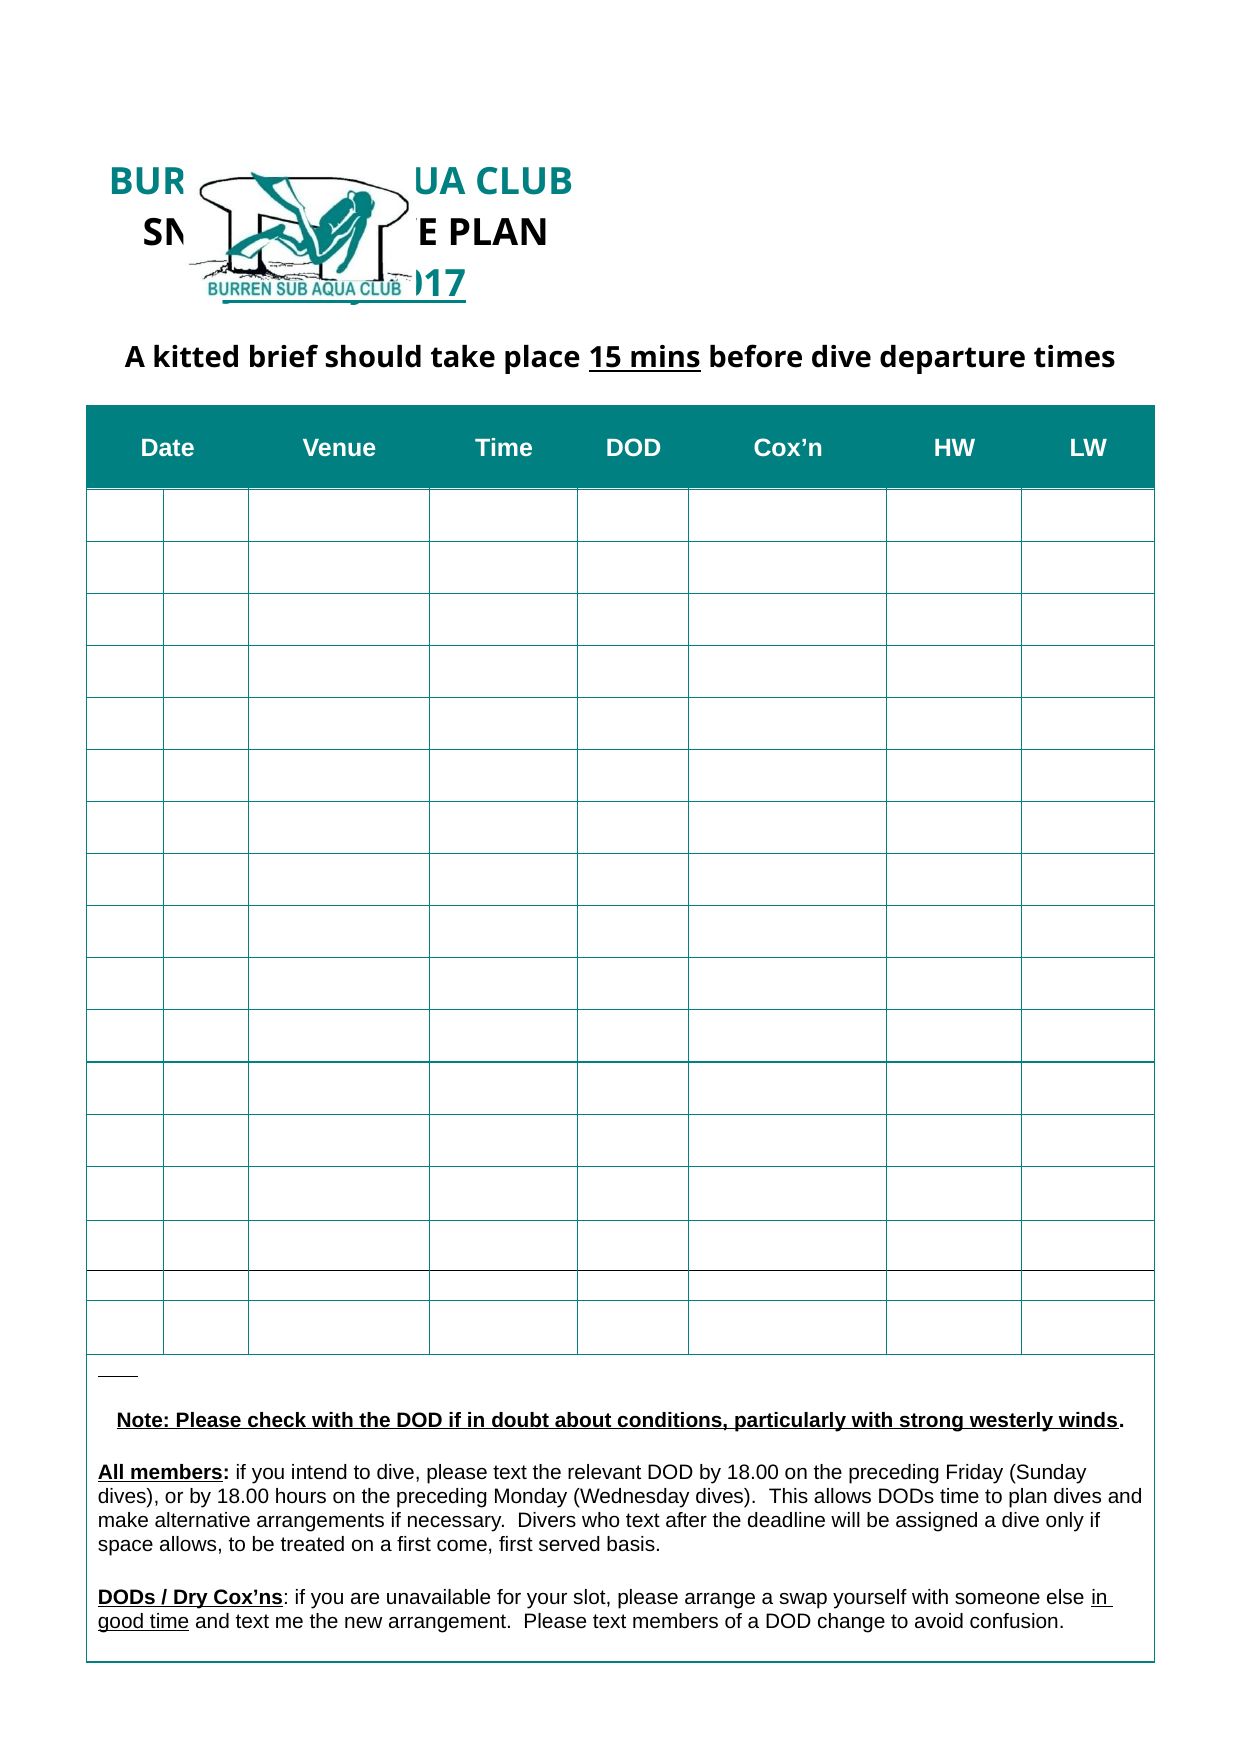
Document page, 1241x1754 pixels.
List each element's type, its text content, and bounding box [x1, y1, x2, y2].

table_cell [164, 854, 248, 905]
table_cell [1022, 906, 1154, 957]
table_cell [578, 646, 688, 697]
table_cell [1022, 490, 1154, 541]
table_cell [887, 750, 1021, 801]
table_cell [249, 1063, 429, 1113]
table_cell [887, 1167, 1021, 1220]
table_cell [689, 906, 886, 957]
table_cell [1022, 1271, 1154, 1299]
table_cell [578, 490, 688, 541]
table_cell [689, 698, 886, 749]
table_cell [689, 646, 886, 697]
table_cell [689, 958, 886, 1009]
table_cell [249, 1167, 429, 1220]
table_cell [887, 1221, 1021, 1270]
table_header HW [887, 406, 1021, 488]
table_cell [87, 1301, 163, 1354]
table_cell [578, 802, 688, 853]
table_cell [164, 1010, 248, 1061]
table_cell [249, 1271, 429, 1299]
table_cell [887, 854, 1021, 905]
table_cell [887, 1301, 1021, 1354]
table_cell [578, 698, 688, 749]
table_cell [87, 646, 163, 697]
table_cell [689, 854, 886, 905]
table_cell [249, 542, 429, 593]
table_cell [1022, 698, 1154, 749]
table_cell [689, 802, 886, 853]
table_cell [887, 698, 1021, 749]
table_cell [689, 750, 886, 801]
table_cell [887, 1271, 1021, 1299]
table_cell [430, 750, 577, 801]
table_cell [578, 1271, 688, 1299]
table_cell [578, 906, 688, 957]
table_cell [1022, 542, 1154, 593]
text A kitted brief should take place 15 mins before dive departure times [89, 337, 1152, 376]
table_cell [430, 1010, 577, 1061]
table_cell [1022, 1115, 1154, 1166]
table_cell [689, 542, 886, 593]
table_cell [249, 698, 429, 749]
table_cell [430, 1167, 577, 1220]
table_cell [164, 958, 248, 1009]
table_cell [164, 698, 248, 749]
table_cell [430, 490, 577, 541]
table_cell [164, 1221, 248, 1270]
table_header [627, 155, 1067, 308]
table_cell [430, 1115, 577, 1166]
table_cell [578, 750, 688, 801]
table_header [65, 122, 1091, 308]
table_cell [578, 1167, 688, 1220]
table_cell [87, 906, 163, 957]
table_cell [249, 906, 429, 957]
table_cell [1022, 1010, 1154, 1061]
table_cell [87, 542, 163, 593]
table_cell [689, 1010, 886, 1061]
table_cell [164, 1271, 248, 1299]
table_cell [249, 1010, 429, 1061]
table_cell [689, 1115, 886, 1166]
table_cell [887, 594, 1021, 645]
table_cell [249, 958, 429, 1009]
table_cell [87, 1167, 163, 1220]
table_cell [249, 646, 429, 697]
table_cell [430, 1301, 577, 1354]
table_cell [87, 1271, 163, 1299]
table_cell [887, 1010, 1021, 1061]
table_cell [1022, 854, 1154, 905]
table_cell [430, 698, 577, 749]
picture [183, 161, 417, 300]
table_cell [887, 490, 1021, 541]
table_cell [87, 594, 163, 645]
table_cell [689, 1063, 886, 1113]
table_cell [164, 490, 248, 541]
table_header Venue [249, 406, 429, 488]
table_cell [87, 1010, 163, 1061]
table_cell [887, 958, 1021, 1009]
table_cell [164, 594, 248, 645]
table_cell [887, 542, 1021, 593]
table_cell [689, 594, 886, 645]
table_cell [87, 1115, 163, 1166]
table_cell [249, 750, 429, 801]
table_cell [578, 1063, 688, 1113]
table_cell [249, 854, 429, 905]
table_cell [87, 802, 163, 853]
table_cell [430, 646, 577, 697]
table_cell [164, 802, 248, 853]
table_cell [1022, 958, 1154, 1009]
table_cell [578, 1010, 688, 1061]
table_cell [578, 1221, 688, 1270]
table_cell [578, 1115, 688, 1166]
table_cell [887, 1063, 1021, 1113]
table_cell [164, 906, 248, 957]
table_cell [430, 542, 577, 593]
table_header Date [87, 406, 248, 488]
table_cell [1022, 646, 1154, 697]
table_cell [249, 594, 429, 645]
table_cell [164, 1301, 248, 1354]
table_cell [578, 594, 688, 645]
table_cell [1022, 1063, 1154, 1113]
table_header LW [1022, 406, 1154, 488]
table_cell [430, 594, 577, 645]
table_header Cox’n [689, 406, 886, 488]
table_cell [164, 1167, 248, 1220]
table_cell [87, 698, 163, 749]
table_cell [430, 906, 577, 957]
table_cell [689, 1271, 886, 1299]
table_cell [1022, 802, 1154, 853]
table_cell [164, 1063, 248, 1113]
table_cell [249, 1301, 429, 1354]
table_cell [87, 1063, 163, 1113]
table_cell [249, 1115, 429, 1166]
table_cell [164, 646, 248, 697]
table_cell [689, 490, 886, 541]
table_cell [1022, 1167, 1154, 1220]
table_cell [430, 802, 577, 853]
table_cell [249, 490, 429, 541]
table_cell [164, 542, 248, 593]
table_cell [578, 1301, 688, 1354]
table_cell [430, 1271, 577, 1299]
table_cell [164, 750, 248, 801]
table_cell [87, 750, 163, 801]
table_cell [887, 646, 1021, 697]
table_cell [1022, 1301, 1154, 1354]
table_cell [87, 490, 163, 541]
table_header BURREN SUB AQUA CLUB SNORKEL / DIVE PLAN January 2017 [65, 155, 627, 308]
table_cell [430, 1063, 577, 1113]
table_cell Note: Please check with the DOD if in doubt about conditions, particularly with strong westerly winds. All members: if you intend to dive, please text the relevant DOD by 18.00 on the preceding Friday (Sunday dives), or by 18.00 hours on the preceding Monday (Wednesday dives). This allows DODs time to plan dives and make alternative arrangements if necessary. Divers who text after the deadline will be assigned a dive only if space allows, to be treated on a first come, first served basis. DODs / Dry Cox’ns: if you are unavailable for your slot, please arrange a swap yourself with someone else in good time and text me the new arrangement. Please text members of a DOD change to avoid confusion. [87, 1355, 1154, 1661]
table_header Time [430, 406, 577, 488]
table_cell [578, 854, 688, 905]
table_cell [430, 854, 577, 905]
table_cell [689, 1167, 886, 1220]
table_header DOD [578, 406, 688, 488]
table_cell [164, 1115, 248, 1166]
table_cell [1022, 750, 1154, 801]
table_cell [1022, 594, 1154, 645]
table_cell [430, 958, 577, 1009]
table_cell [1022, 1221, 1154, 1270]
table_cell [887, 802, 1021, 853]
table_cell [87, 958, 163, 1009]
table_cell [689, 1301, 886, 1354]
table_cell [578, 542, 688, 593]
table_cell [87, 1221, 163, 1270]
table_cell [887, 906, 1021, 957]
table_cell [430, 1221, 577, 1270]
table_cell [887, 1115, 1021, 1166]
table_cell [578, 958, 688, 1009]
table_cell [689, 1221, 886, 1270]
table_cell [87, 854, 163, 905]
table_cell [249, 802, 429, 853]
table_cell [249, 1221, 429, 1270]
